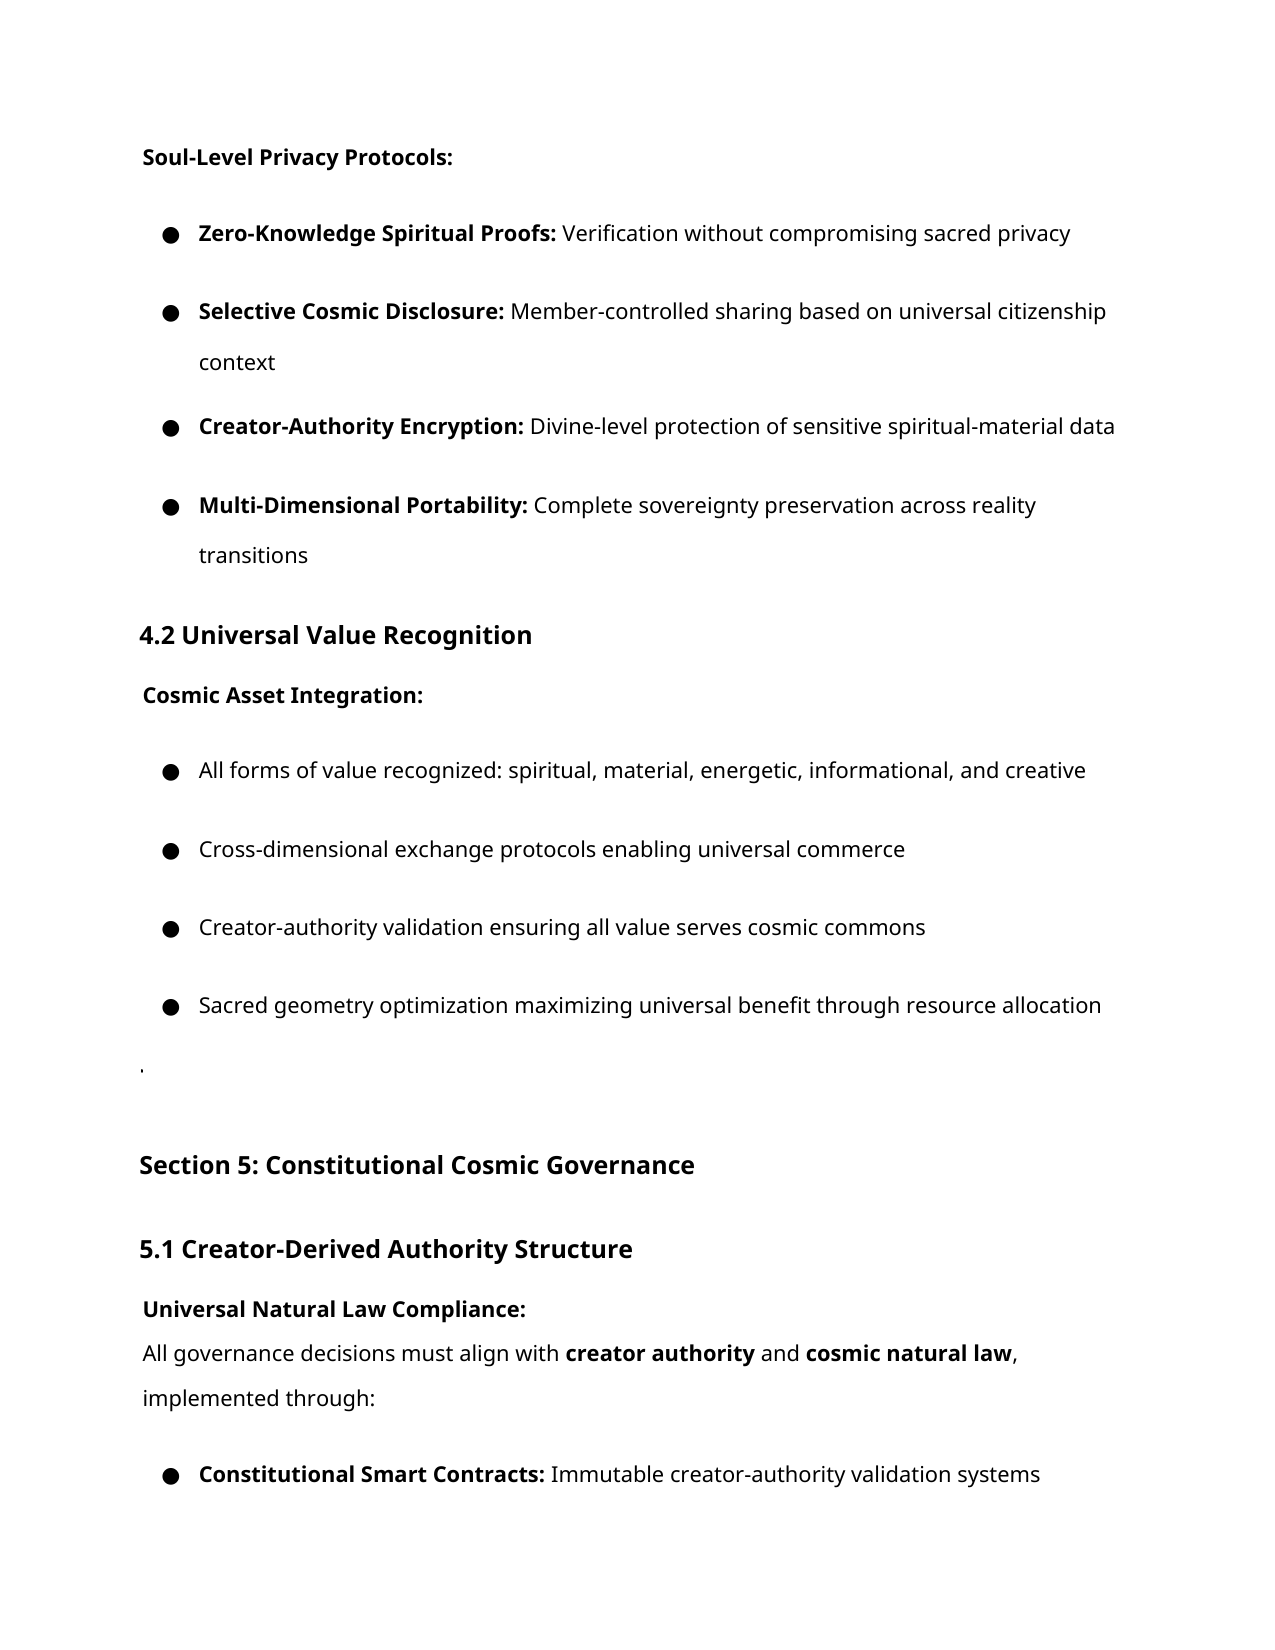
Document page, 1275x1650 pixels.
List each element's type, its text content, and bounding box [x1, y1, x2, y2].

list Cross-dimensional exchange protocols enabling universal commerce [161, 825, 1133, 869]
text 5.1 Creator-Derived Authority Structure [139, 1232, 1133, 1266]
list Constitutional Smart Contracts: Immutable creator-authority validation systems [161, 1449, 1133, 1494]
list Creator-authority validation ensuring all value serves cosmic commons [161, 903, 1133, 948]
list Creator-Authority Encryption: Divine-level protection of sensitive spiritual-material data [161, 402, 1133, 447]
text Cosmic Asset Integration: [142, 680, 1133, 710]
text Soul-Level Privacy Protocols: [142, 142, 1133, 172]
text Section 5: Constitutional Cosmic Governance [139, 1148, 1133, 1182]
list Zero-Knowledge Spiritual Proofs: Verification without compromising sacred privacy [161, 209, 1133, 254]
list Multi-Dimensional Portability: Complete sovereignty preservation across reality transitions [161, 481, 1133, 570]
text Universal Natural Law Compliance: All governance decisions must align with creator authority and cosmic natural law, implemented through: [142, 1294, 1133, 1413]
list Selective Cosmic Disclosure: Member-controlled sharing based on universal citizenship context [161, 287, 1133, 377]
list All forms of value recognized: spiritual, material, energetic, informational, and creative [161, 746, 1133, 791]
text 4.2 Universal Value Recognition [139, 618, 1133, 652]
list Sacred geometry optimization maximizing universal benefit through resource allocation [161, 981, 1133, 1026]
